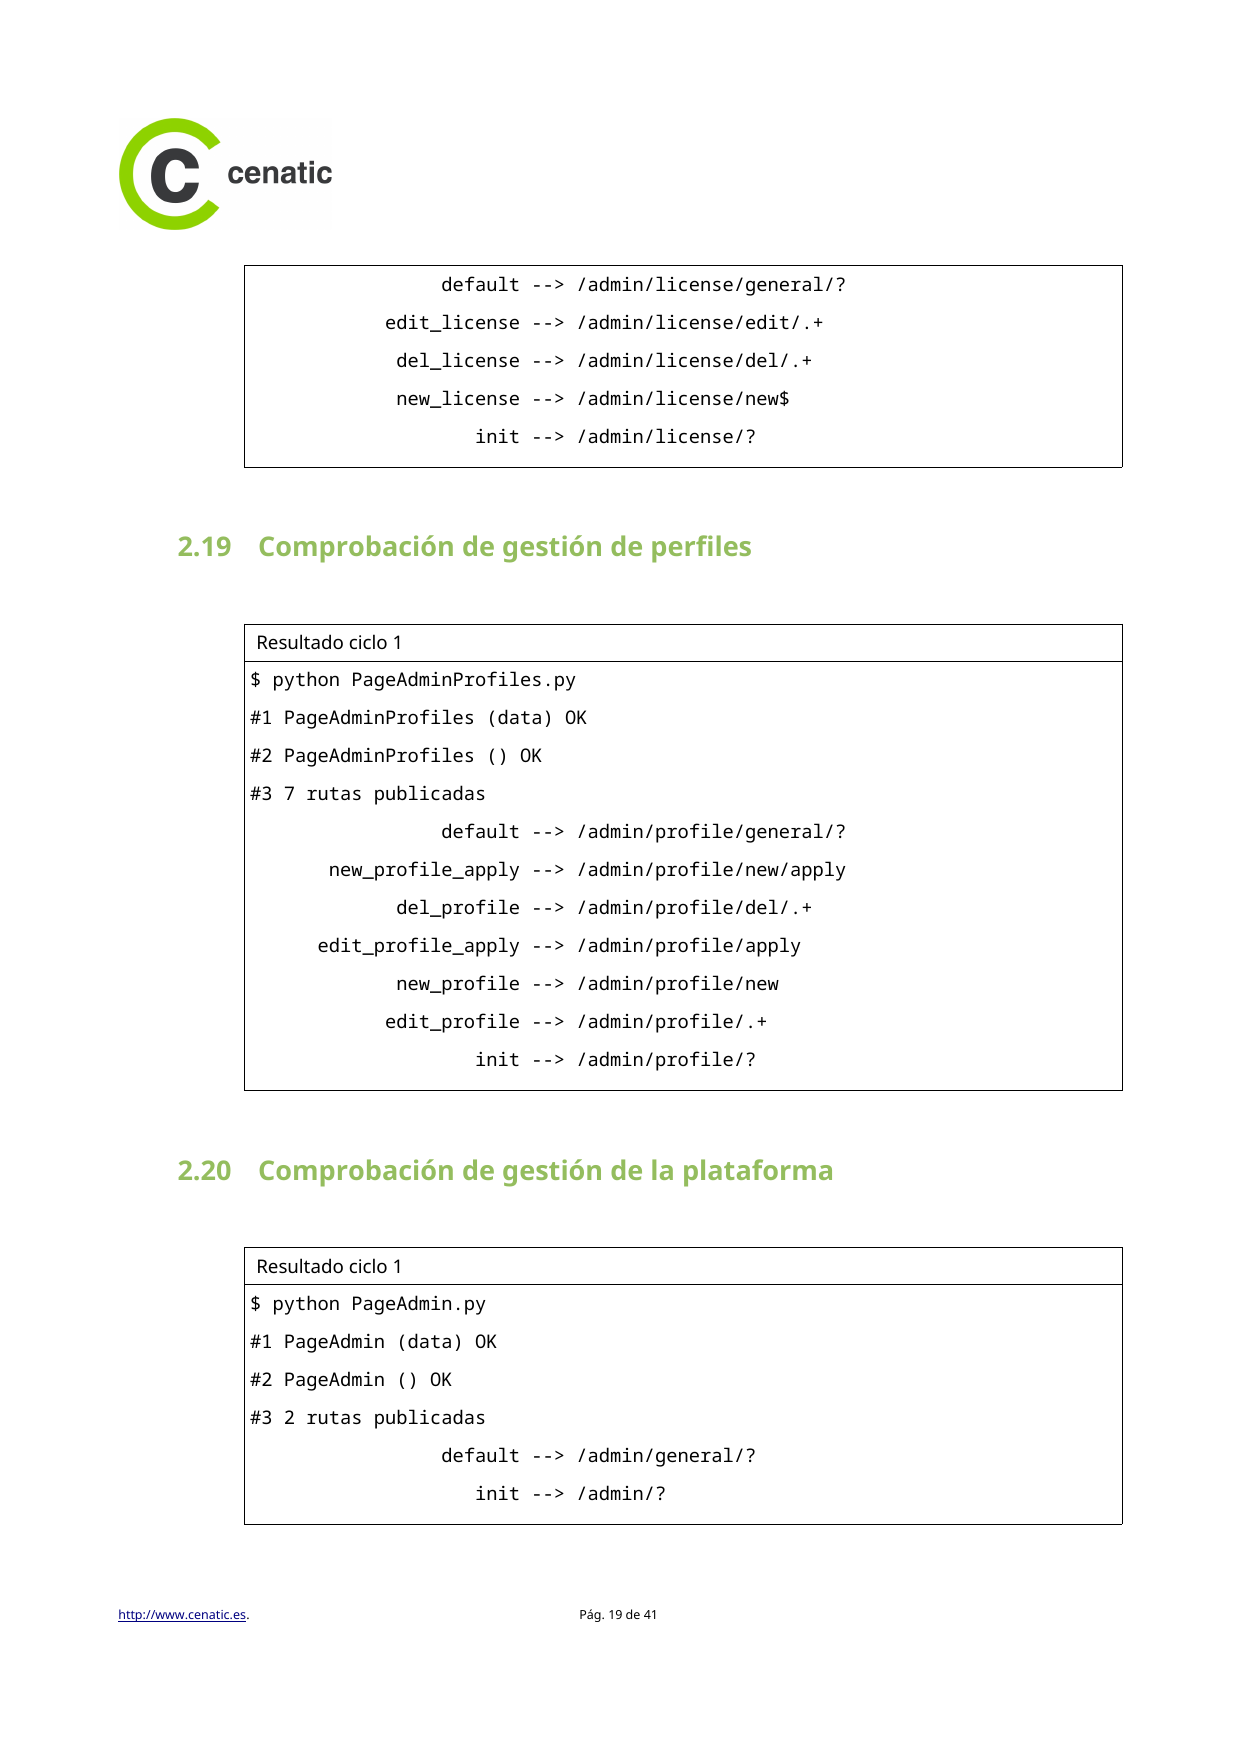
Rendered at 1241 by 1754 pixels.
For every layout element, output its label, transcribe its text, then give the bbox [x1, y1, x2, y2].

subtitle Comprobación de gestión de la plataforma [118, 1151, 1122, 1188]
table_header Resultado ciclo 1 [245, 625, 1122, 661]
table_header Resultado ciclo 1 [245, 1248, 1122, 1284]
subtitle Comprobación de gestión de perfiles [118, 528, 1122, 564]
picture [119, 118, 332, 230]
table_cell $ python PageAdmin.py #1 PageAdmin (data) OK #2 PageAdmin () OK #3 2 rutas publicadas default --> /admin/general/? init --> /admin/? [245, 1285, 1122, 1524]
table_cell default --> /admin/license/general/? edit_license --> /admin/license/edit/.+ del_license --> /admin/license/del/.+ new_license --> /admin/license/new$ init --> /admin/license/? [245, 266, 1122, 467]
table_cell $ python PageAdminProfiles.py #1 PageAdminProfiles (data) OK #2 PageAdminProfiles () OK #3 7 rutas publicadas default --> /admin/profile/general/? new_profile_apply --> /admin/profile/new/apply del_profile --> /admin/profile/del/.+ edit_profile_apply --> /admin/profile/apply new_profile --> /admin/profile/new edit_profile --> /admin/profile/.+ init --> /admin/profile/? [245, 662, 1122, 1090]
